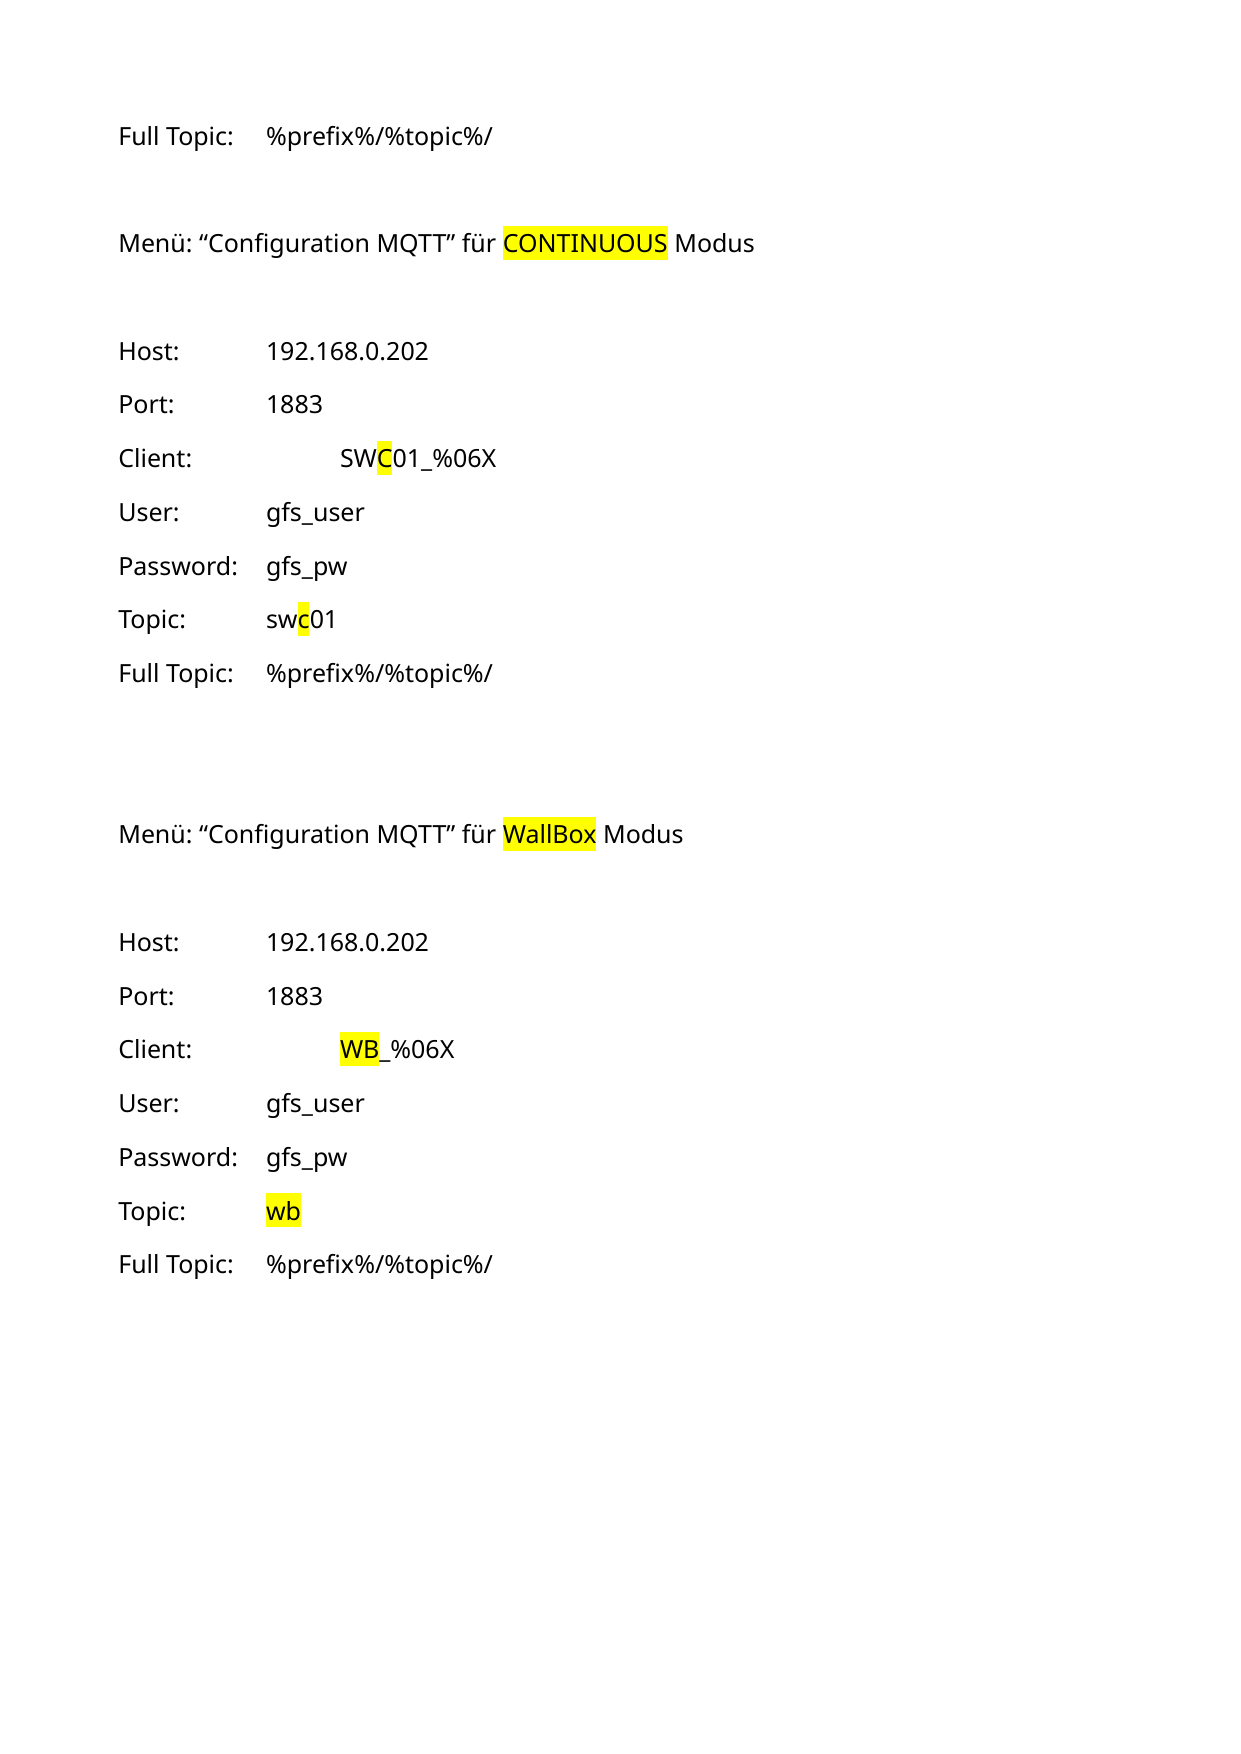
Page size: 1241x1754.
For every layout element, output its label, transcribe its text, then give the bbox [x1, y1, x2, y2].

text Client: WB_%06X [118, 1032, 1122, 1066]
text Topic: swc01 [118, 602, 1122, 636]
text User: gfs_user [118, 1086, 1122, 1120]
text Full Topic: %prefix%/%topic%/ [118, 656, 1122, 690]
text Topic: wb [118, 1193, 1122, 1227]
text Menü: “Configuration MQTT” für WallBox Modus [118, 817, 1122, 851]
text User: gfs_user [118, 494, 1122, 528]
text Full Topic: %prefix%/%topic%/ [118, 1247, 1122, 1281]
text Password: gfs_pw [118, 548, 1122, 582]
text Host: 192.168.0.202 [118, 924, 1122, 958]
text Full Topic: %prefix%/%topic%/ [118, 118, 1122, 152]
text Port: 1883 [118, 978, 1122, 1012]
text Port: 1883 [118, 387, 1122, 421]
text Menü: “Configuration MQTT” für CONTINUOUS Modus [118, 226, 1122, 260]
text Client: SWC01_%06X [118, 441, 1122, 475]
text Password: gfs_pw [118, 1139, 1122, 1173]
text Host: 192.168.0.202 [118, 333, 1122, 367]
